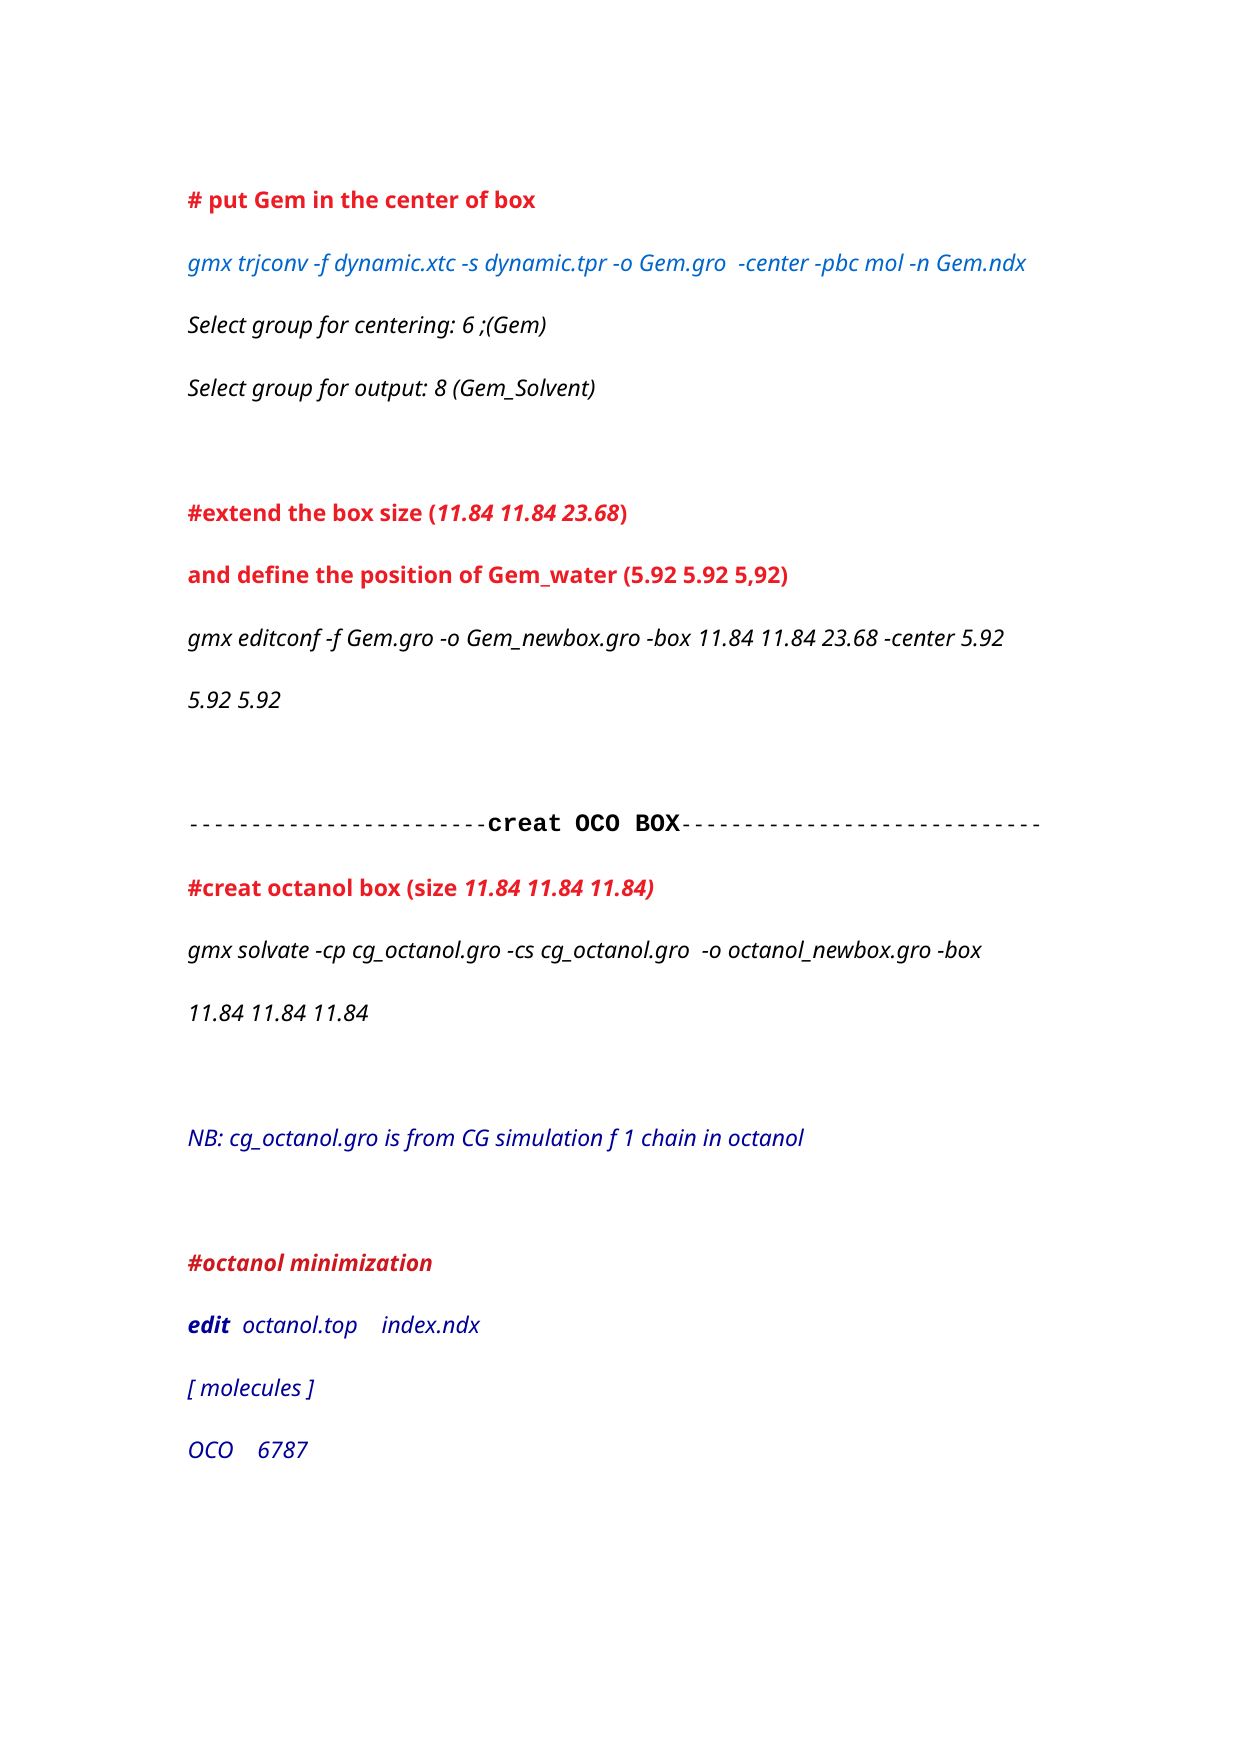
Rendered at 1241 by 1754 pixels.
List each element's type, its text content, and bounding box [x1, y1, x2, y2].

text OCO 6787 [187, 1408, 1053, 1471]
text #extend the box size (11.84 11.84 23.68) [187, 471, 1053, 533]
text [ molecules ] [187, 1346, 1053, 1408]
text Select group for centering: 6 ;(Gem) [187, 283, 1053, 346]
text #octanol minimization [187, 1221, 1053, 1283]
text gmx solvate -cp cg_octanol.gro -cs cg_octanol.gro -o octanol_newbox.gro -box 11.84 11.84 11.84 [187, 908, 1053, 1033]
text gmx editconf -f Gem.gro -o Gem_newbox.gro -box 11.84 11.84 23.68 -center 5.92 5.92 5.92 [187, 596, 1053, 721]
text edit octanol.top index.ndx [187, 1283, 1053, 1346]
text ------------------------creat OCO BOX----------------------------- [187, 783, 1053, 846]
text #creat octanol box (size 11.84 11.84 11.84) [187, 846, 1053, 908]
text gmx trjconv -f dynamic.xtc -s dynamic.tpr -o Gem.gro -center -pbc mol -n Gem.ndx [187, 221, 1053, 283]
text # put Gem in the center of box [187, 158, 1053, 221]
text Select group for output: 8 (Gem_Solvent) [187, 346, 1053, 408]
text NB: cg_octanol.gro is from CG simulation f 1 chain in octanol [187, 1096, 1053, 1158]
text and define the position of Gem_water (5.92 5.92 5,92) [187, 533, 1053, 596]
